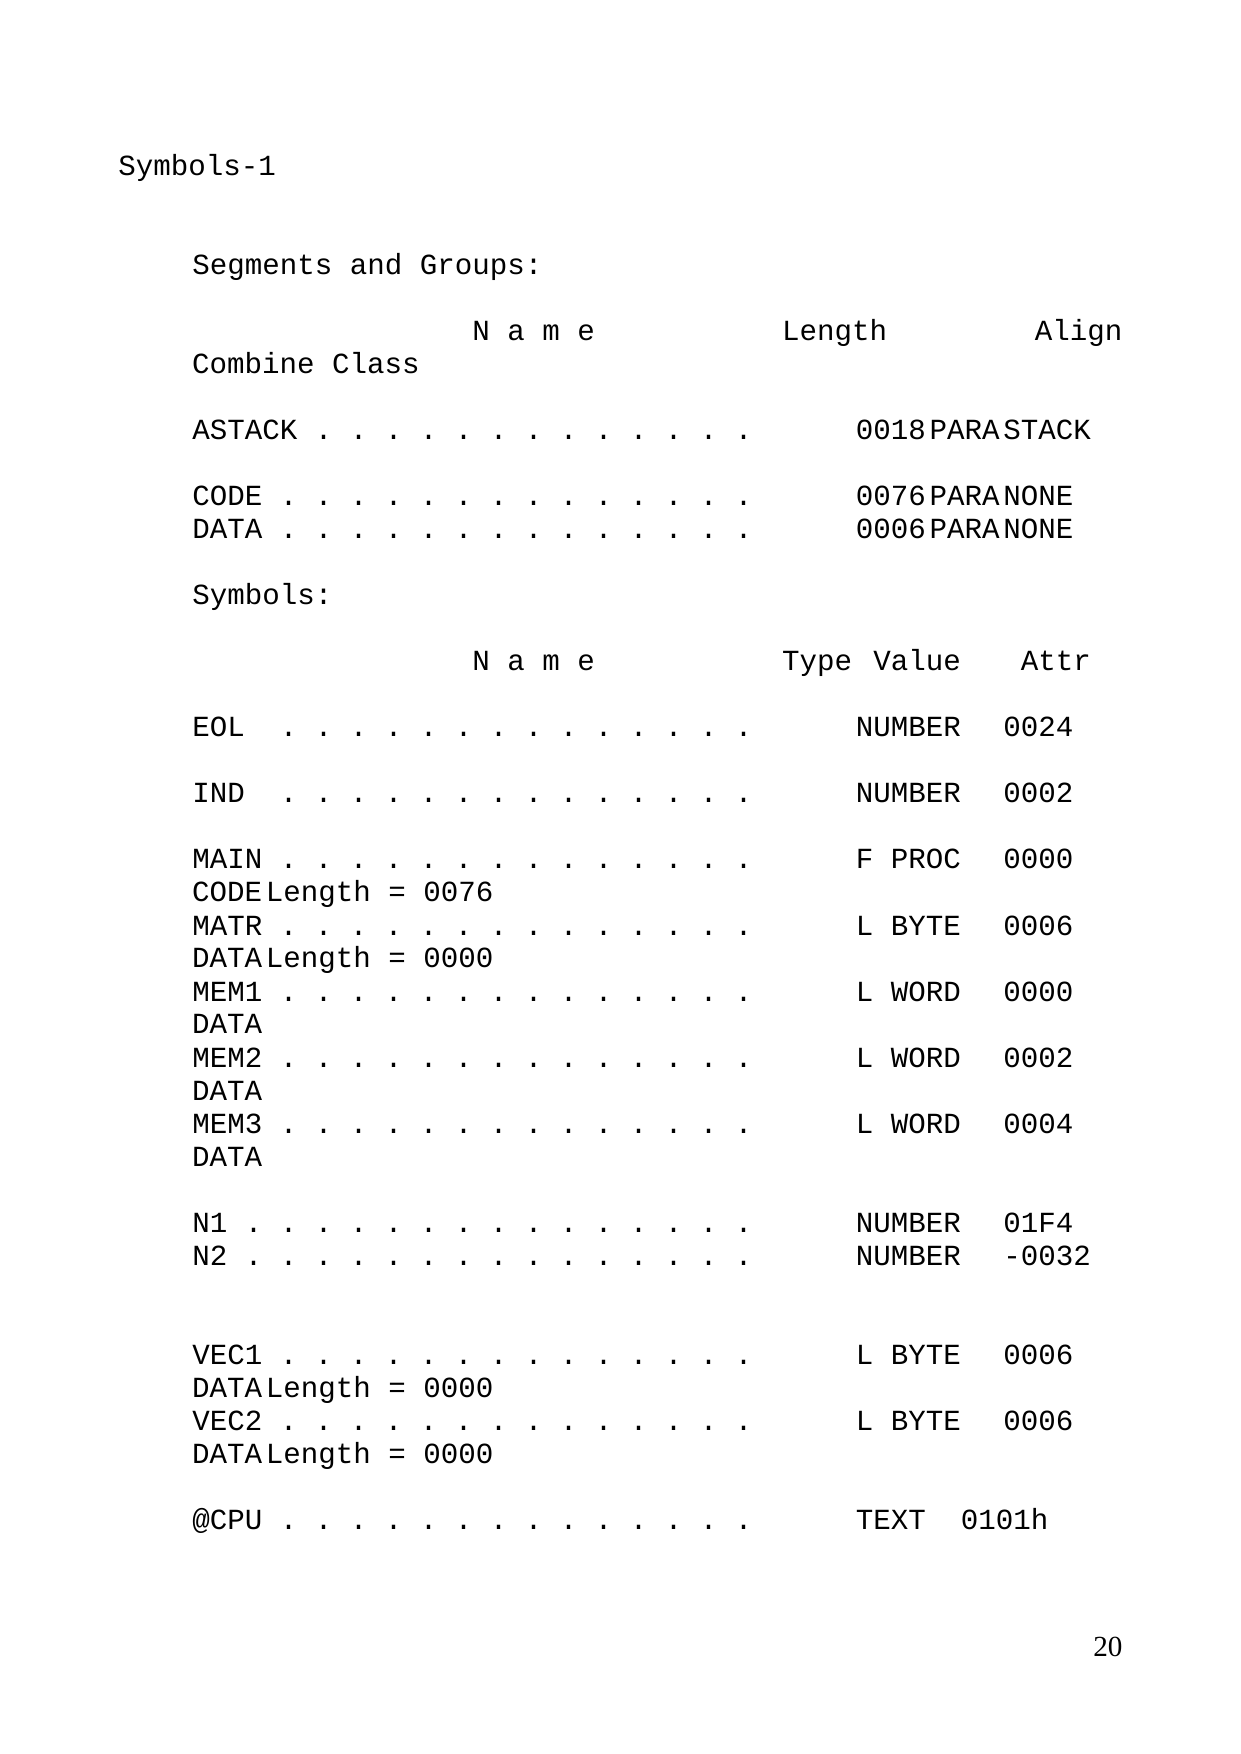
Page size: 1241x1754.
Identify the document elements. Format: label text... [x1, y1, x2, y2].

text MAIN . . . . . . . . . . . . . . F PROC 0000 CODE Length = 0076 [118, 844, 1122, 911]
text DATA . . . . . . . . . . . . . . 0006 PARA NONE [118, 514, 1122, 547]
text N1 . . . . . . . . . . . . . . . NUMBER 01F4 [118, 1208, 1122, 1241]
text N a m e Length Align Combine Class [118, 316, 1122, 382]
text Symbols-1 [118, 118, 1122, 184]
text EOL . . . . . . . . . . . . . . NUMBER 0024 [118, 712, 1122, 746]
text Symbols: [118, 580, 1122, 613]
text N a m e Type Value Attr [118, 646, 1122, 679]
text VEC1 . . . . . . . . . . . . . . L BYTE 0006 DATA Length = 0000 [118, 1340, 1122, 1406]
text MEM1 . . . . . . . . . . . . . . L WORD 0000 DATA [118, 977, 1122, 1043]
text MEM3 . . . . . . . . . . . . . . L WORD 0004 DATA [118, 1109, 1122, 1175]
text N2 . . . . . . . . . . . . . . . NUMBER -0032 [118, 1241, 1122, 1307]
text VEC2 . . . . . . . . . . . . . . L BYTE 0006 DATA Length = 0000 [118, 1406, 1122, 1472]
text MEM2 . . . . . . . . . . . . . . L WORD 0002 DATA [118, 1043, 1122, 1109]
text CODE . . . . . . . . . . . . . . 0076 PARA NONE [118, 481, 1122, 514]
text Segments and Groups: [118, 250, 1122, 283]
text MATR . . . . . . . . . . . . . . L BYTE 0006 DATA Length = 0000 [118, 911, 1122, 977]
text @CPU . . . . . . . . . . . . . . TEXT 0101h [118, 1505, 1122, 1571]
text IND . . . . . . . . . . . . . . NUMBER 0002 [118, 778, 1122, 812]
text ASTACK . . . . . . . . . . . . . 0018 PARA STACK [118, 415, 1122, 481]
